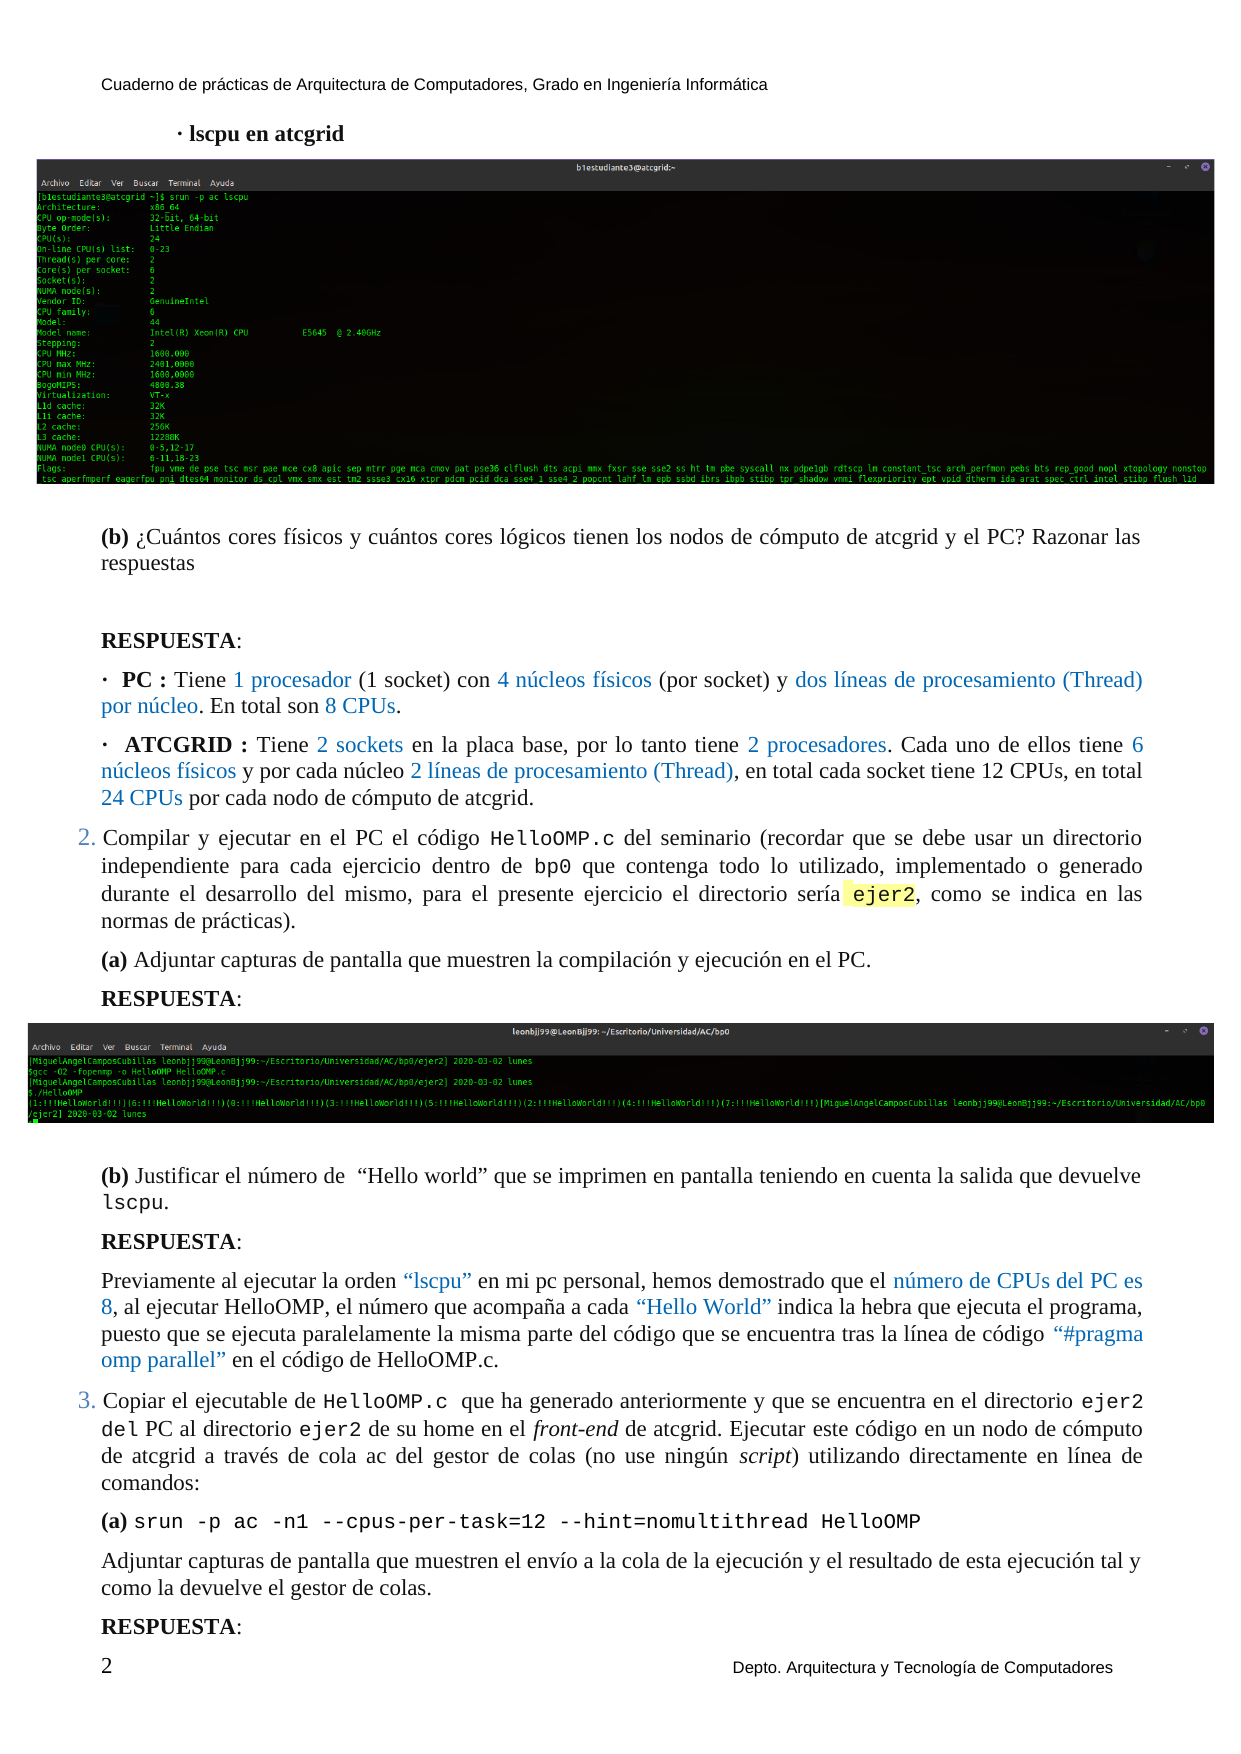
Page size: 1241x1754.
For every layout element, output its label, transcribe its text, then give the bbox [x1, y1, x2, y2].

text RESPUESTA: [101, 985, 1143, 1011]
text (b) ¿Cuántos cores físicos y cuántos cores lógicos tienen los nodos de cómputo de atcgrid y el PC? Razonar las respuestas [101, 523, 1143, 576]
list RESPUESTA: [101, 627, 1143, 653]
text RESPUESTA: [101, 1228, 1143, 1254]
text (b) Justificar el número de “Hello world” que se imprimen en pantalla teniendo en cuenta la salida que devuelve lscpu. [101, 1162, 1143, 1216]
text (a) srun -p ac -n1 --cpus-per-task=12 --hint=nomultithread HelloOMP [101, 1507, 1143, 1535]
list · PC : Tiene 1 procesador (1 socket) con 4 núcleos físicos (por socket) y dos líneas de procesamiento (Thread) por núcleo. En total son 8 CPUs. [101, 666, 1143, 718]
list · ATCGRID : Tiene 2 sockets en la placa base, por lo tanto tiene 2 procesadores. Cada uno de ellos tiene 6 núcleos físicos y por cada núcleo 2 líneas de procesamiento (Thread), en total cada socket tiene 12 CPUs, en total 24 CPUs por cada nodo de cómputo de atcgrid. [101, 731, 1143, 810]
list · lscpu en atcgrid [176, 121, 1143, 147]
picture [36, 159, 1215, 484]
text Adjuntar capturas de pantalla que muestren el envío a la cola de la ejecución y el resultado de esta ejecución tal y como la devuelve el gestor de colas. [101, 1547, 1143, 1600]
list Compilar y ejecutar en el PC el código HelloOMP.c del seminario (recordar que se debe usar un directorio independiente para cada ejercicio dentro de bp0 que contenga todo lo utilizado, implementado o generado durante el desarrollo del mismo, para el presente ejercicio el directorio sería ejer2, como se indica en las normas de prácticas). [71, 822, 1143, 934]
text Previamente al ejecutar la orden “lscpu” en mi pc personal, hemos demostrado que el número de CPUs del PC es 8, al ejecutar HelloOMP, el número que acompaña a cada “Hello World” indica la hebra que ejecuta el programa, puesto que se ejecuta paralelamente la misma parte del código que se encuentra tras la línea de código “#pragma omp parallel” en el código de HelloOMP.c. [101, 1267, 1143, 1372]
list RESPUESTA: [101, 1613, 1143, 1639]
text (a) Adjuntar capturas de pantalla que muestren la compilación y ejecución en el PC. [101, 946, 1143, 972]
list Copiar el ejecutable de HelloOMP.c que ha generado anteriormente y que se encuentra en el directorio ejer2 del PC al directorio ejer2 de su home en el front-end de atcgrid. Ejecutar este código en un nodo de cómputo de atcgrid a través de cola ac del gestor de colas (no use ningún script) utilizando directamente en línea de comandos: [71, 1385, 1143, 1495]
